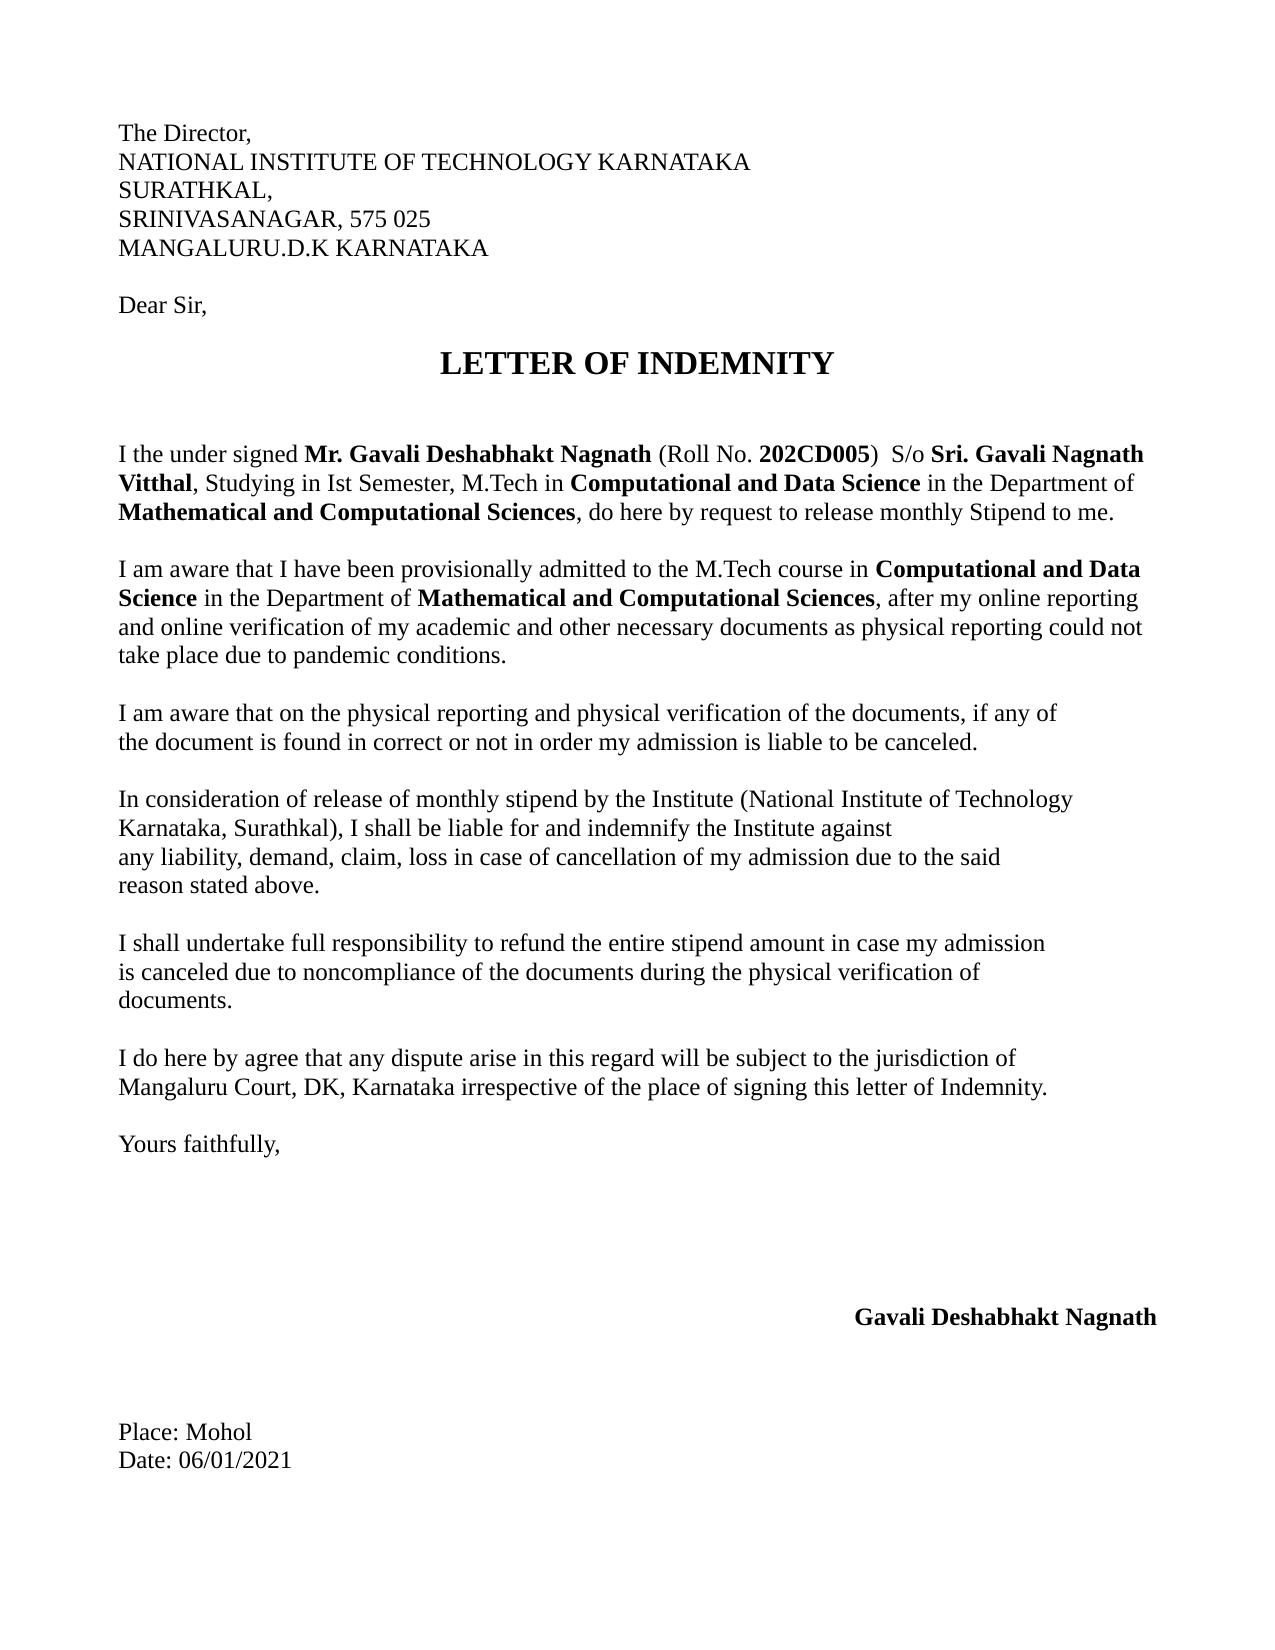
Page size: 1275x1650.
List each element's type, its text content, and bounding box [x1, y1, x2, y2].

text I the under signed Mr. Gavali Deshabhakt Nagnath (Roll No. 202CD005) S/o Sri. Gavali Nagnath Vitthal, Studying in Ist Semester, M.Tech in Computational and Data Science in the Department of Mathematical and Computational Sciences, do here by request to release monthly Stipend to me. [118, 439, 1157, 526]
text MANGALURU.D.K KARNATAKA [118, 233, 1157, 262]
text Gavali Deshabhakt Nagnath [118, 1302, 1157, 1331]
text any liability, demand, claim, loss in case of cancellation of my admission due to the said [118, 842, 1157, 871]
text LETTER OF INDEMNITY [118, 343, 1157, 382]
text The Director, [118, 118, 1157, 147]
text take place due to pandemic conditions. [118, 641, 1157, 669]
text SRINIVASANAGAR, 575 025 [118, 204, 1157, 233]
text SURATHKAL, [118, 176, 1157, 204]
text I am aware that on the physical reporting and physical verification of the documents, if any of [118, 698, 1157, 727]
text documents. [118, 986, 1157, 1014]
text I do here by agree that any dispute arise in this regard will be subject to the jurisdiction of [118, 1043, 1157, 1072]
text In consideration of release of monthly stipend by the Institute (National Institute of Technology Karnataka, Surathkal), I shall be liable for and indemnify the Institute against [118, 784, 1157, 842]
text is canceled due to noncompliance of the documents during the physical verification of [118, 957, 1157, 986]
text reason stated above. [118, 871, 1157, 899]
text Place: Mohol [118, 1417, 1157, 1446]
text Yours faithfully, [118, 1129, 1157, 1158]
text I am aware that I have been provisionally admitted to the M.Tech course in Computational and Data Science in the Department of Mathematical and Computational Sciences, after my online reporting and online verification of my academic and other necessary documents as physical reporting could not [118, 554, 1157, 641]
text Dear Sir, [118, 291, 1157, 319]
text I shall undertake full responsibility to refund the entire stipend amount in case my admission [118, 928, 1157, 957]
text the document is found in correct or not in order my admission is liable to be canceled. [118, 727, 1157, 756]
text Date: 06/01/2021 [118, 1446, 1157, 1474]
text Mangaluru Court, DK, Karnataka irrespective of the place of signing this letter of Indemnity. [118, 1072, 1157, 1101]
text NATIONAL INSTITUTE OF TECHNOLOGY KARNATAKA [118, 147, 1157, 176]
